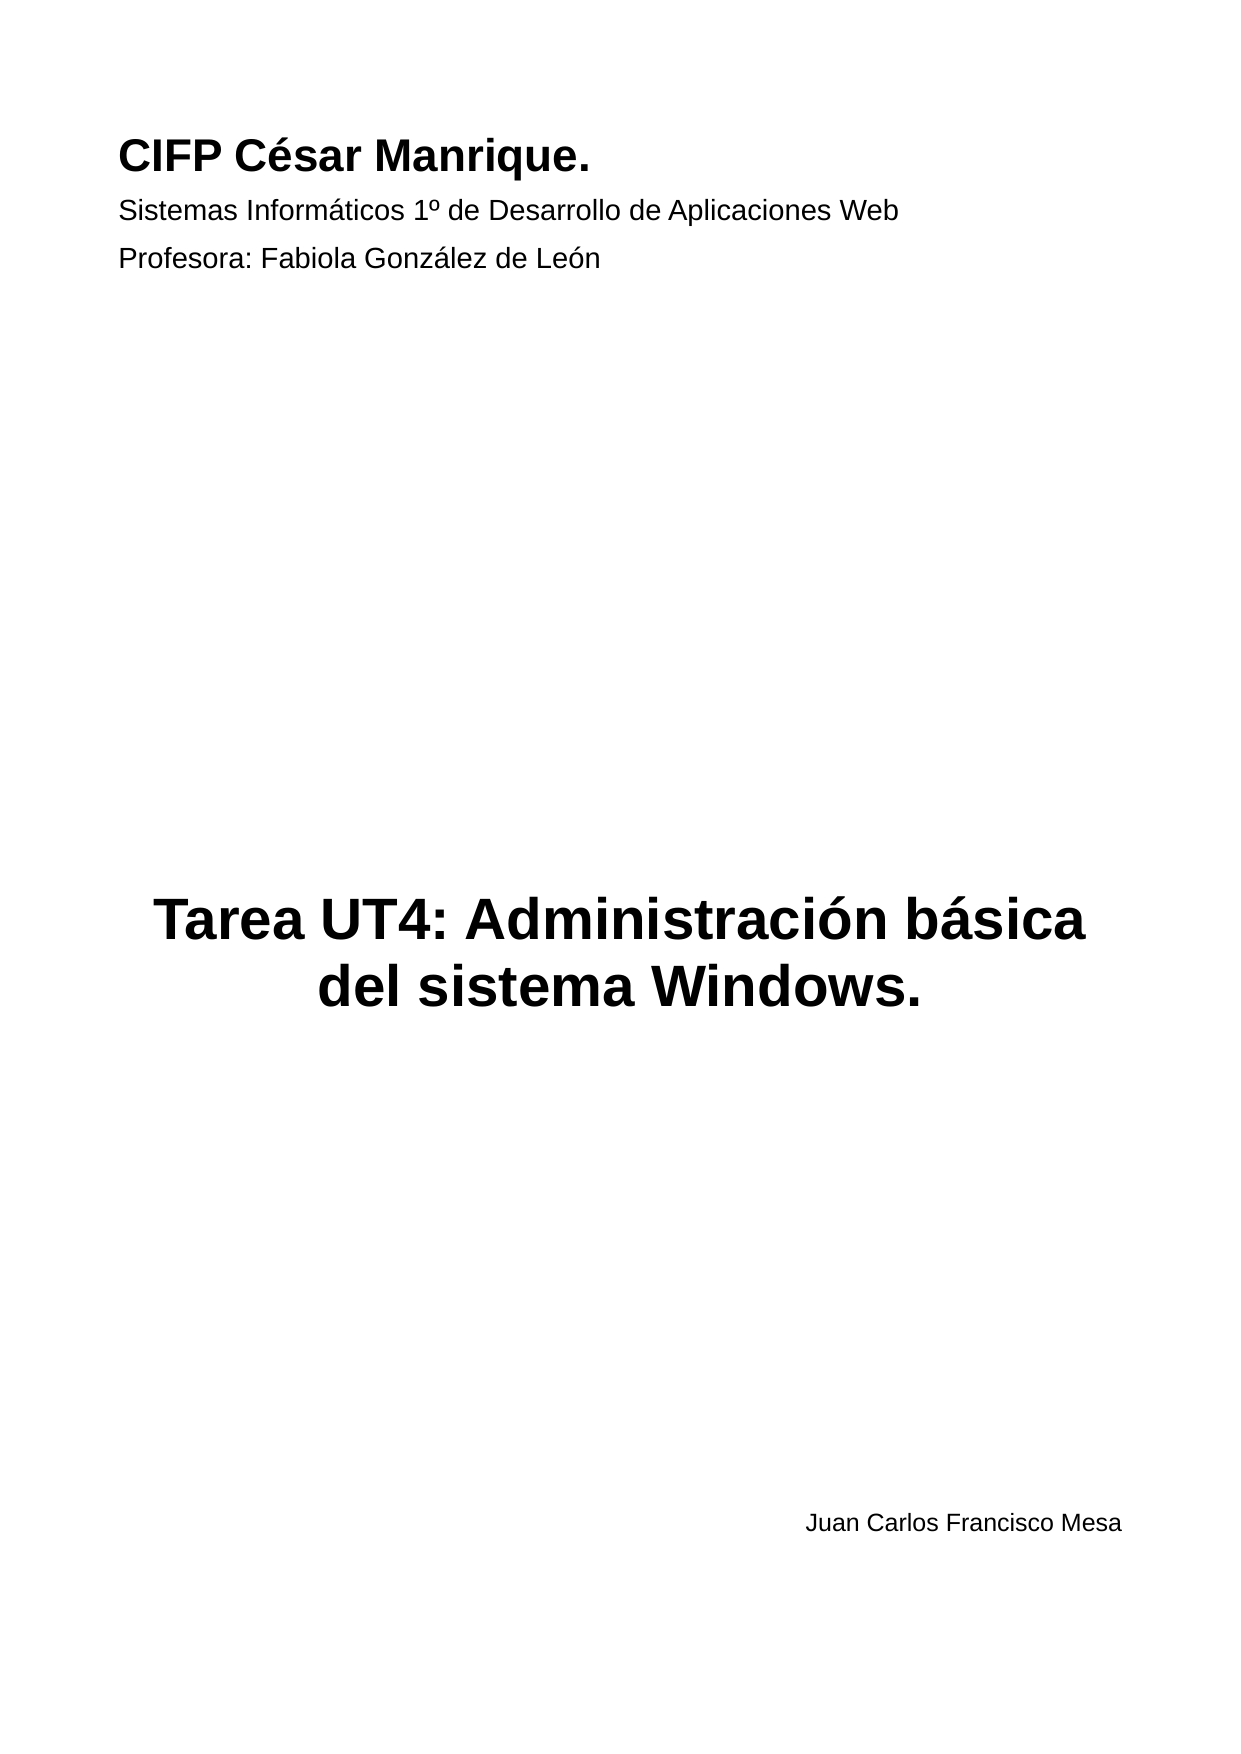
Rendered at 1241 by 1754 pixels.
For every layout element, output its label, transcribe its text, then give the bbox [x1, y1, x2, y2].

title CIFP César Manrique. [118, 128, 1122, 181]
text Sistemas Informáticos 1º de Desarrollo de Aplicaciones Web [118, 193, 1122, 227]
title Tarea UT4: Administración básica del sistema Windows. [118, 885, 1122, 1019]
text Juan Carlos Francisco Mesa [118, 1508, 1122, 1537]
text Profesora: Fabiola González de León [118, 241, 1122, 275]
